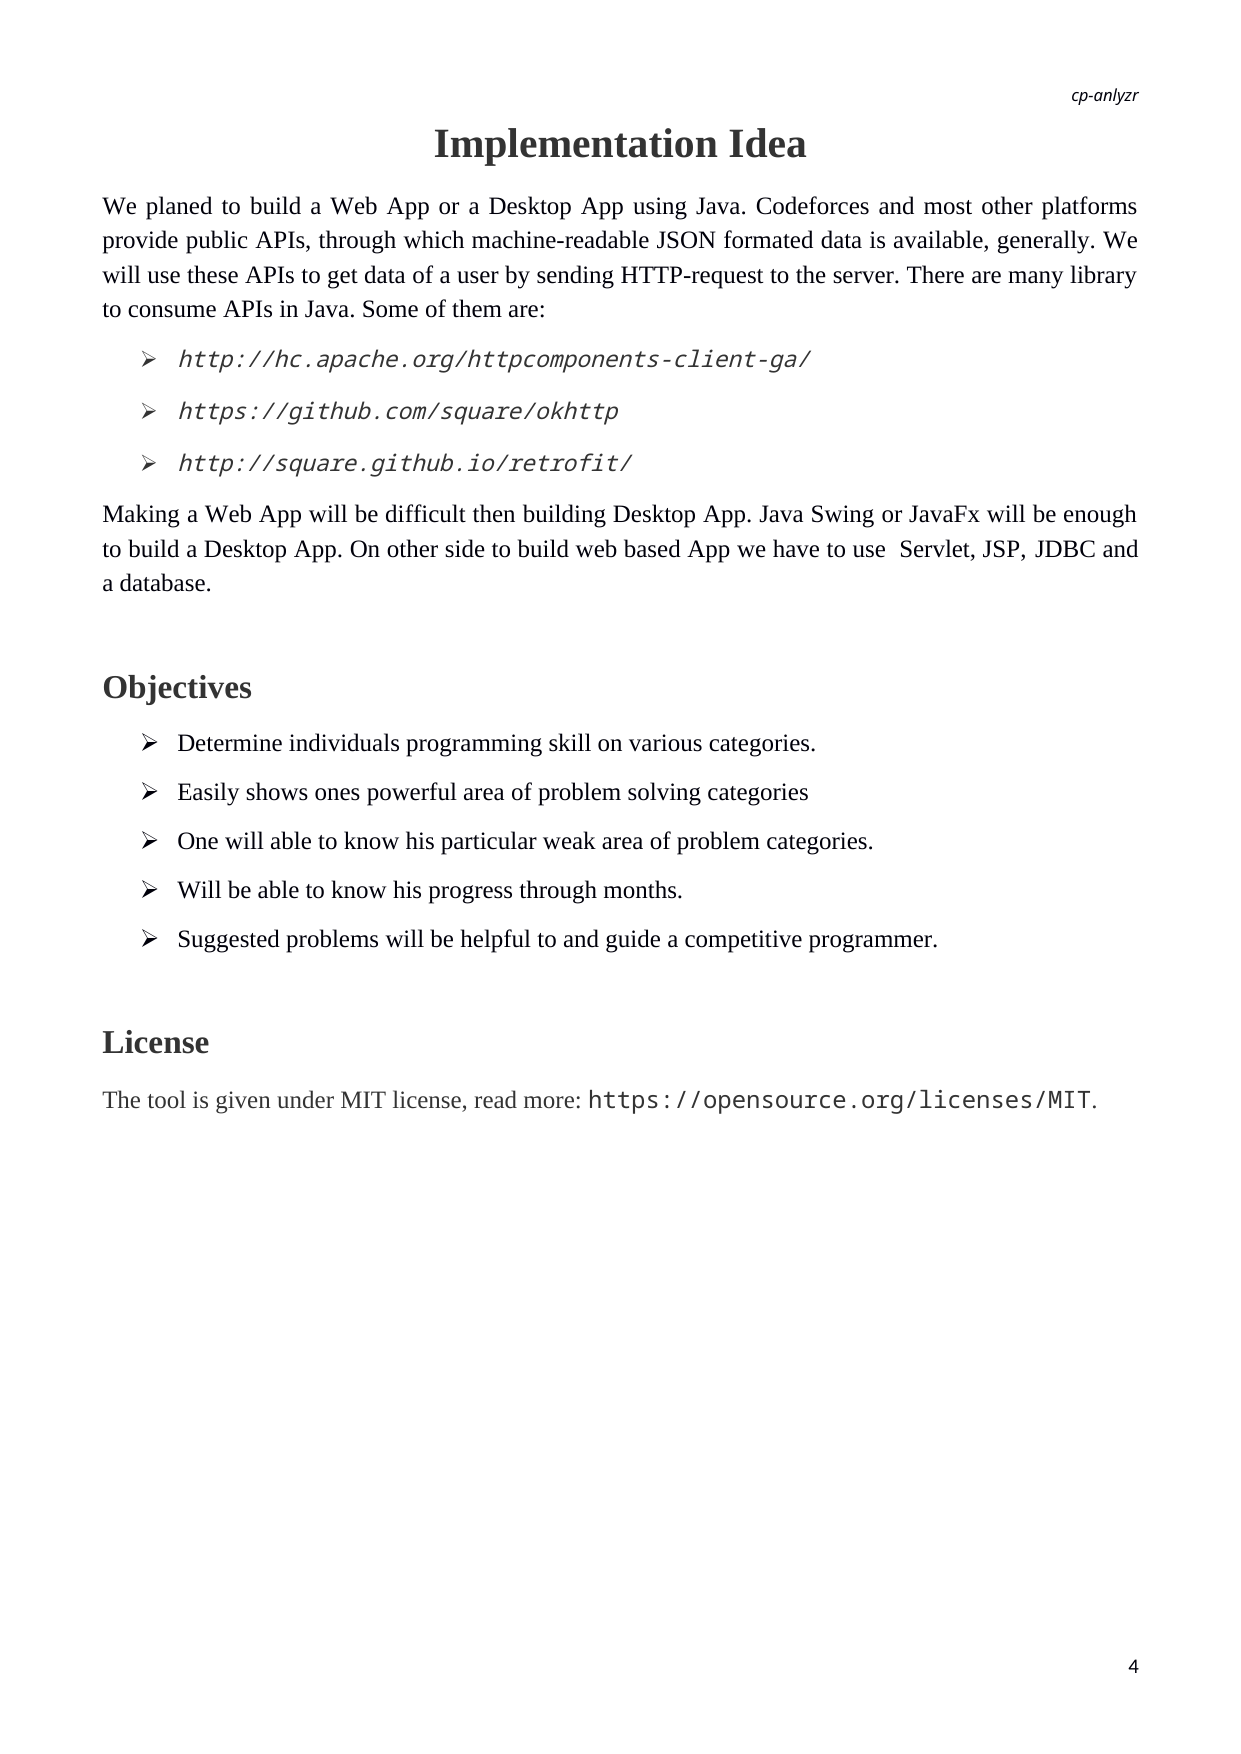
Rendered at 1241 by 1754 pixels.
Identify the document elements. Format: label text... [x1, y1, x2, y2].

text Objectives [102, 667, 1138, 705]
list Determine individuals programming skill on various categories. [139, 728, 1138, 756]
list One will able to know his particular weak area of problem categories. [139, 826, 1138, 854]
text The tool is given under MIT license, read more: https://opensource.org/licenses/MIT. [102, 1082, 1138, 1115]
list http://square.github.io/retrofit/ [139, 447, 1138, 479]
text License [102, 1022, 1138, 1060]
list Will be able to know his progress through months. [139, 875, 1138, 903]
list Suggested problems will be helpful to and guide a competitive programmer. [139, 924, 1138, 953]
text Making a Web App will be difficult then building Desktop App. Java Swing or JavaFx will be enough to build a Desktop App. On other side to build web based App we have to use Servlet, JSP, JDBC and a database. [102, 499, 1138, 597]
list Easily shows ones powerful area of problem solving categories [139, 777, 1138, 805]
list https://github.com/square/okhttp [139, 395, 1138, 427]
text We planed to build a Web App or a Desktop App using Java. Codeforces and most other platforms provide public APIs, through which machine-readable JSON formated data is available, generally. We will use these APIs to get data of a user by sending HTTP-request to the server. There are many library to consume APIs in Java. Some of them are: [102, 191, 1138, 323]
text Implementation Idea [102, 119, 1138, 167]
list http://hc.apache.org/httpcomponents-client-ga/ [139, 343, 1138, 374]
